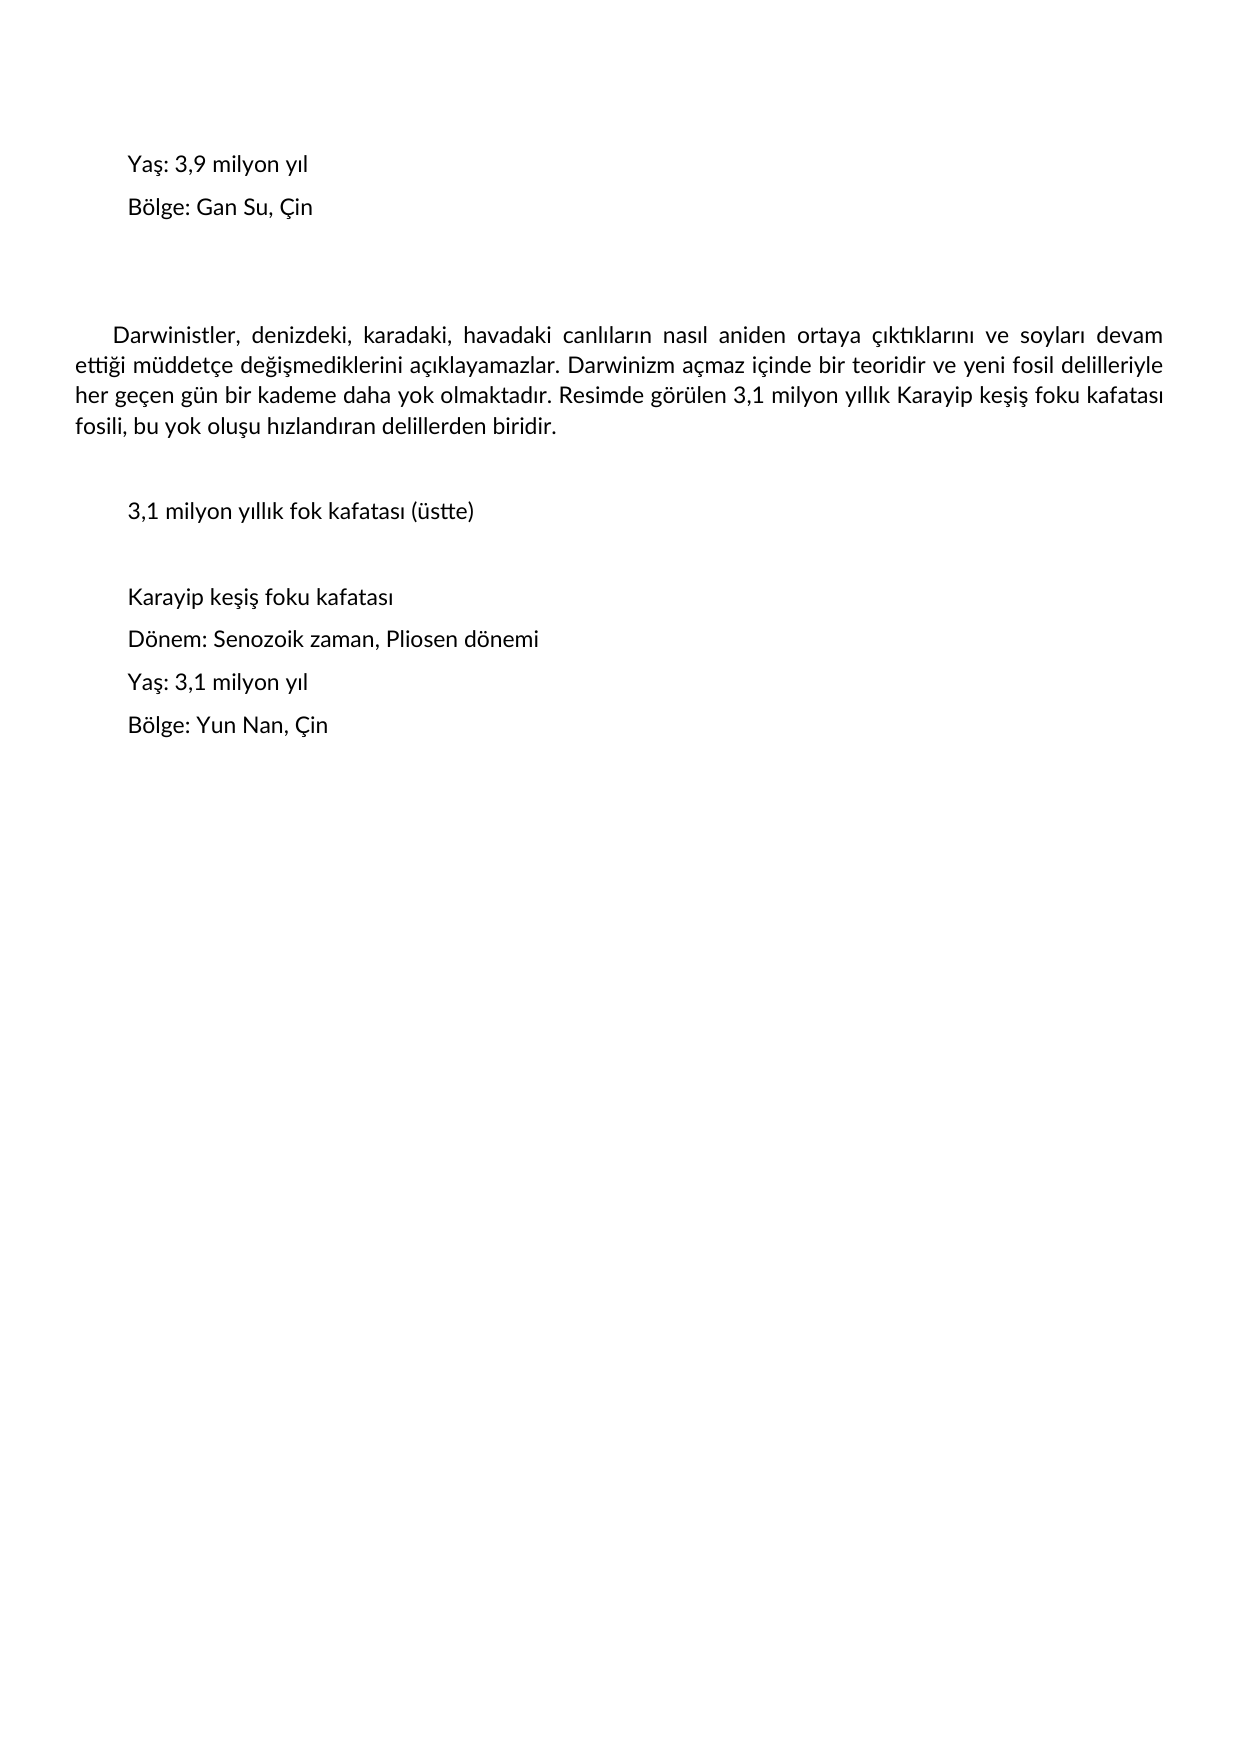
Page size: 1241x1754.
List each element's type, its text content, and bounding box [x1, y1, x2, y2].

text 3,1 milyon yıllık fok kafatası (üstte) [127, 497, 1143, 524]
text Dönem: Senozoik zaman, Pliosen dönemi [127, 625, 1143, 652]
text Yaş: 3,1 milyon yıl [127, 668, 1143, 695]
text Karayip keşiş foku kafatası [127, 582, 1143, 610]
text Darwinistler, denizdeki, karadaki, havadaki canlıların nasıl aniden ortaya çıktıklarını ve soyları devam ettiği müddetçe değişmediklerini açıklayamazlar. Darwinizm açmaz içinde bir teoridir ve yeni fosil delilleriyle her geçen gün bir kademe daha yok olmaktadır. Resimde görülen 3,1 milyon yıllık Karayip keşiş foku kafatası fosili, bu yok oluşu hızlandıran delillerden biridir. [75, 321, 1165, 439]
text Yaş: 3,9 milyon yıl [127, 150, 1143, 177]
text Bölge: Gan Su, Çin [127, 193, 1143, 220]
text Bölge: Yun Nan, Çin [127, 710, 1143, 738]
